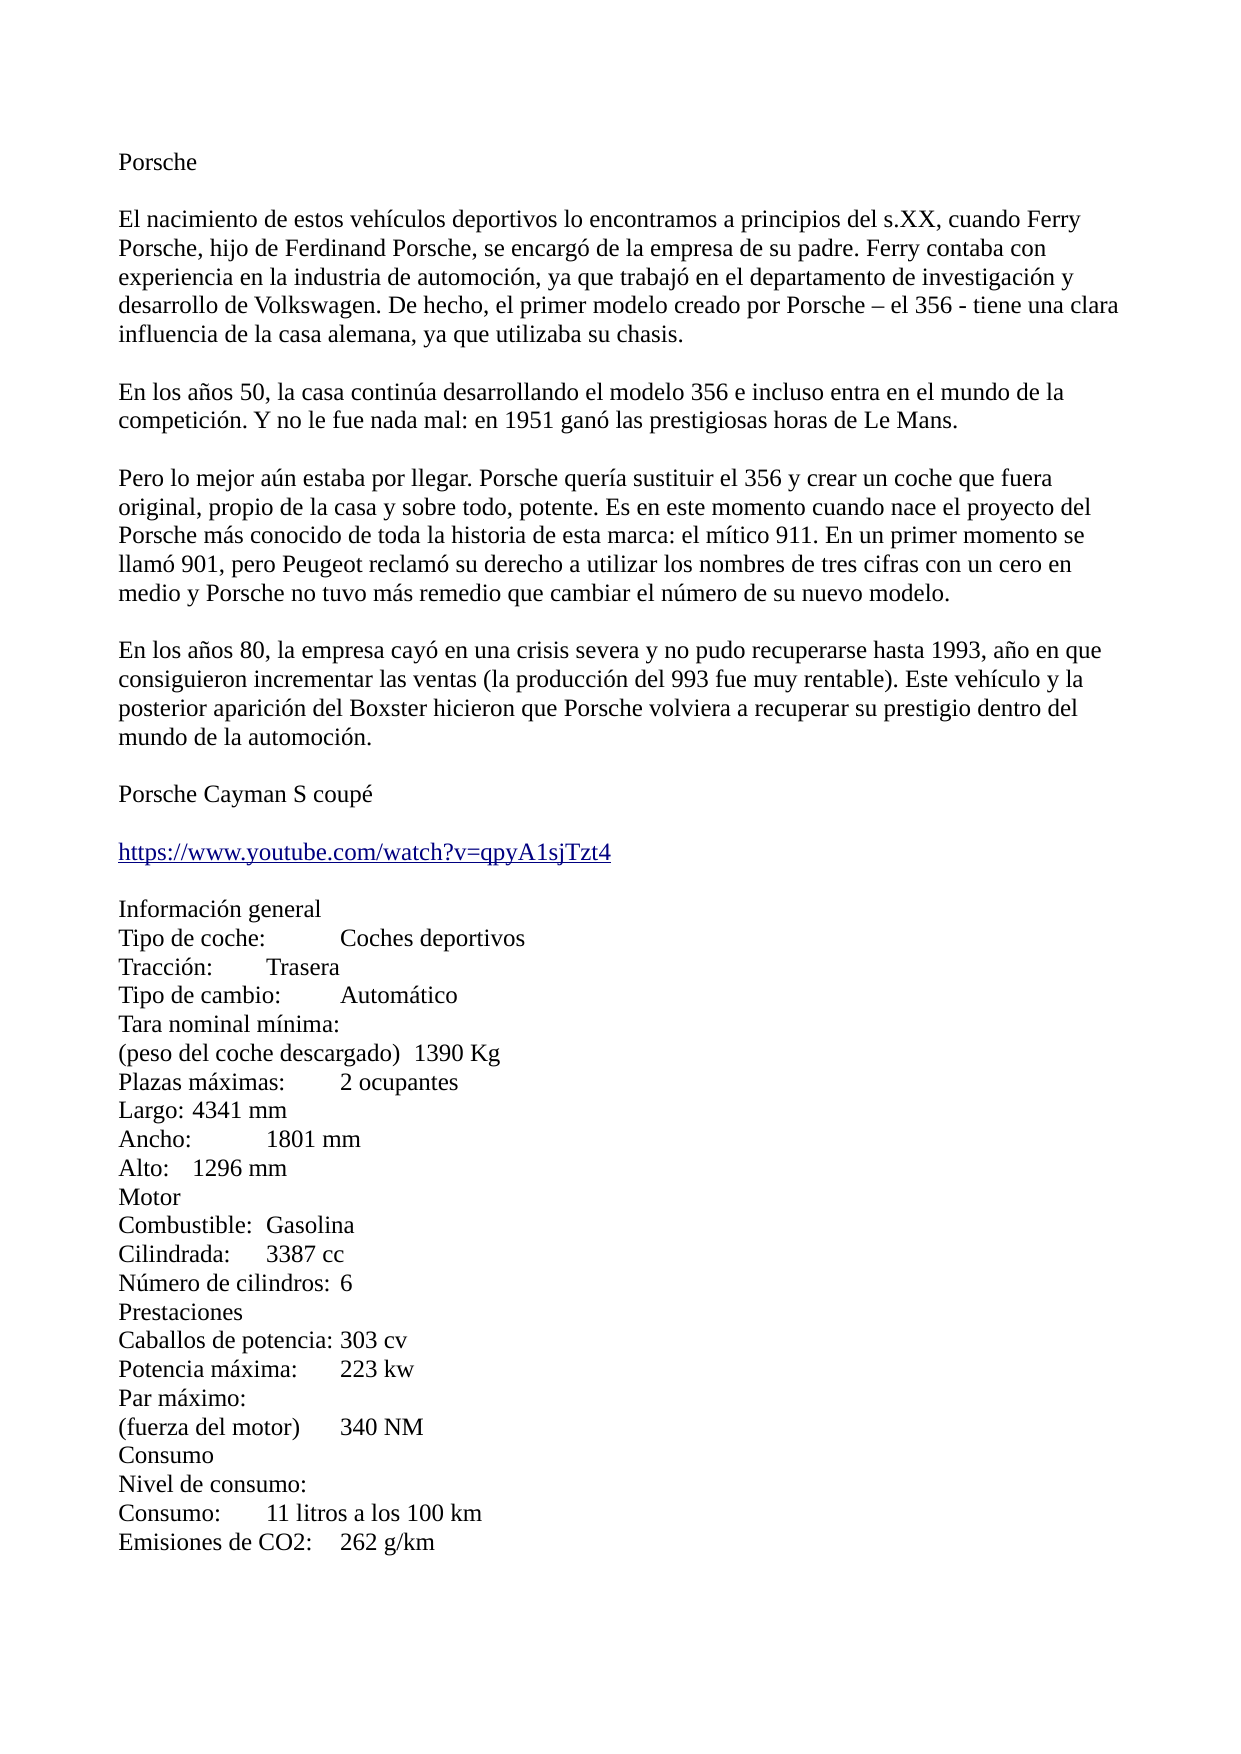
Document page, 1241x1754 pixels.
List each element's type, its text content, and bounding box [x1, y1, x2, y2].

text Tipo de cambio: Automático [118, 981, 1122, 1009]
text Porsche [118, 147, 1122, 176]
text Cilindrada: 3387 cc [118, 1239, 1122, 1268]
text Emisiones de CO2: 262 g/km [118, 1527, 1122, 1556]
text Pero lo mejor aún estaba por llegar. Porsche quería sustituir el 356 y crear un coche que fuera original, propio de la casa y sobre todo, potente. Es en este momento cuando nace el proyecto del Porsche más conocido de toda la historia de esta marca: el mítico 911. En un primer momento se llamó 901, pero Peugeot reclamó su derecho a utilizar los nombres de tres cifras con un cero en medio y Porsche no tuvo más remedio que cambiar el número de su nuevo modelo. [118, 463, 1122, 607]
text Potencia máxima: 223 kw [118, 1354, 1122, 1383]
text Información general [118, 894, 1122, 923]
text Ancho: 1801 mm [118, 1124, 1122, 1153]
text (peso del coche descargado) 1390 Kg [118, 1038, 1122, 1067]
text Nivel de consumo: [118, 1469, 1122, 1498]
text En los años 80, la empresa cayó en una crisis severa y no pudo recuperarse hasta 1993, año en que consiguieron incrementar las ventas (la producción del 993 fue muy rentable). Este vehículo y la posterior aparición del Boxster hicieron que Porsche volviera a recuperar su prestigio dentro del mundo de la automoción. [118, 636, 1122, 751]
text Porsche Cayman S coupé [118, 779, 1122, 808]
text El nacimiento de estos vehículos deportivos lo encontramos a principios del s.XX, cuando Ferry Porsche, hijo de Ferdinand Porsche, se encargó de la empresa de su padre. Ferry contaba con experiencia en la industria de automoción, ya que trabajó en el departamento de investigación y desarrollo de Volkswagen. De hecho, el primer modelo creado por Porsche – el 356 - tiene una clara influencia de la casa alemana, ya que utilizaba su chasis. [118, 204, 1122, 348]
text Tara nominal mínima: [118, 1009, 1122, 1038]
text Consumo [118, 1441, 1122, 1469]
text Par máximo: [118, 1383, 1122, 1412]
text Alto: 1296 mm [118, 1153, 1122, 1182]
text Tracción: Trasera [118, 952, 1122, 981]
text Motor [118, 1182, 1122, 1211]
text Tipo de coche: Coches deportivos [118, 923, 1122, 952]
text Número de cilindros: 6 [118, 1268, 1122, 1297]
text Plazas máximas: 2 ocupantes [118, 1067, 1122, 1096]
text https://www.youtube.com/watch?v=qpyA1sjTzt4 [118, 837, 1122, 866]
text Caballos de potencia: 303 cv [118, 1326, 1122, 1354]
text Combustible: Gasolina [118, 1211, 1122, 1239]
text (fuerza del motor) 340 NM [118, 1412, 1122, 1441]
text En los años 50, la casa continúa desarrollando el modelo 356 e incluso entra en el mundo de la competición. Y no le fue nada mal: en 1951 ganó las prestigiosas horas de Le Mans. [118, 377, 1122, 434]
text Prestaciones [118, 1297, 1122, 1326]
text Consumo: 11 litros a los 100 km [118, 1498, 1122, 1527]
text Largo: 4341 mm [118, 1096, 1122, 1124]
